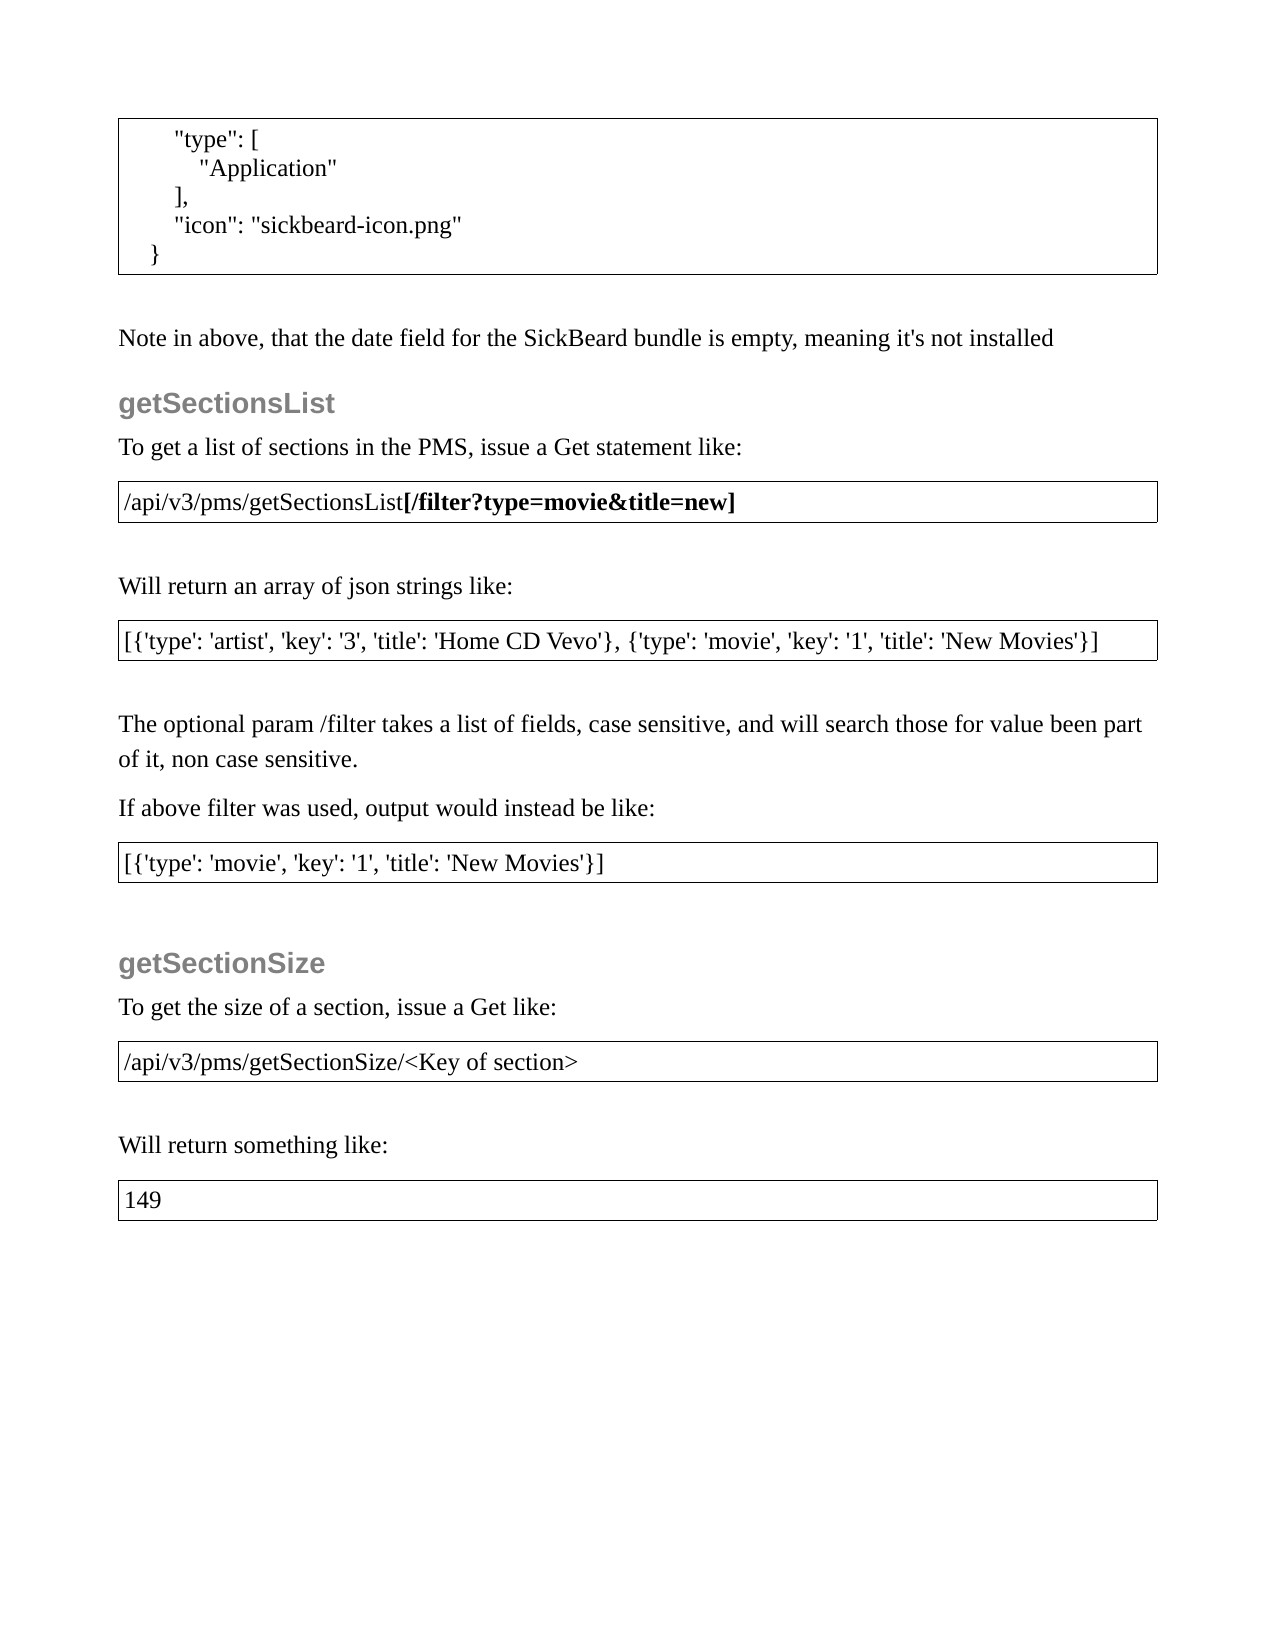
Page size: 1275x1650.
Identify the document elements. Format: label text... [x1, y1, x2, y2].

text Note in above, that the date field for the SickBeard bundle is empty, meaning it's not installed [118, 323, 1157, 351]
text Will return something like: [118, 1131, 1157, 1159]
subtitle getSectionSize [118, 946, 1157, 979]
text To get the size of a section, issue a Get like: [118, 992, 1157, 1021]
text The optional param /filter takes a list of fields, case sensitive, and will search those for value been part of it, non case sensitive. [118, 709, 1157, 773]
text If above filter was used, output would instead be like: [118, 793, 1157, 822]
text To get a list of sections in the PMS, issue a Get statement like: [118, 432, 1157, 461]
text Will return an array of json strings like: [118, 571, 1157, 599]
table_header 149 [119, 1181, 1157, 1220]
table_header /api/v3/pms/getSectionSize/<Key of section> [119, 1042, 1157, 1081]
table_header [{'type': 'movie', 'key': '1', 'title': 'New Movies'}] [119, 843, 1157, 882]
subtitle getSectionsList [118, 386, 1157, 420]
table_header [{'type': 'artist', 'key': '3', 'title': 'Home CD Vevo'}, {'type': 'movie', 'key': '1', 'title': 'New Movies'}] [119, 621, 1157, 660]
table_header /api/v3/pms/getSectionsList[/filter?type=movie&title=new] [119, 482, 1157, 522]
table_header "type": [ "Application" ], "icon": "sickbeard-icon.png" } [119, 119, 1157, 273]
